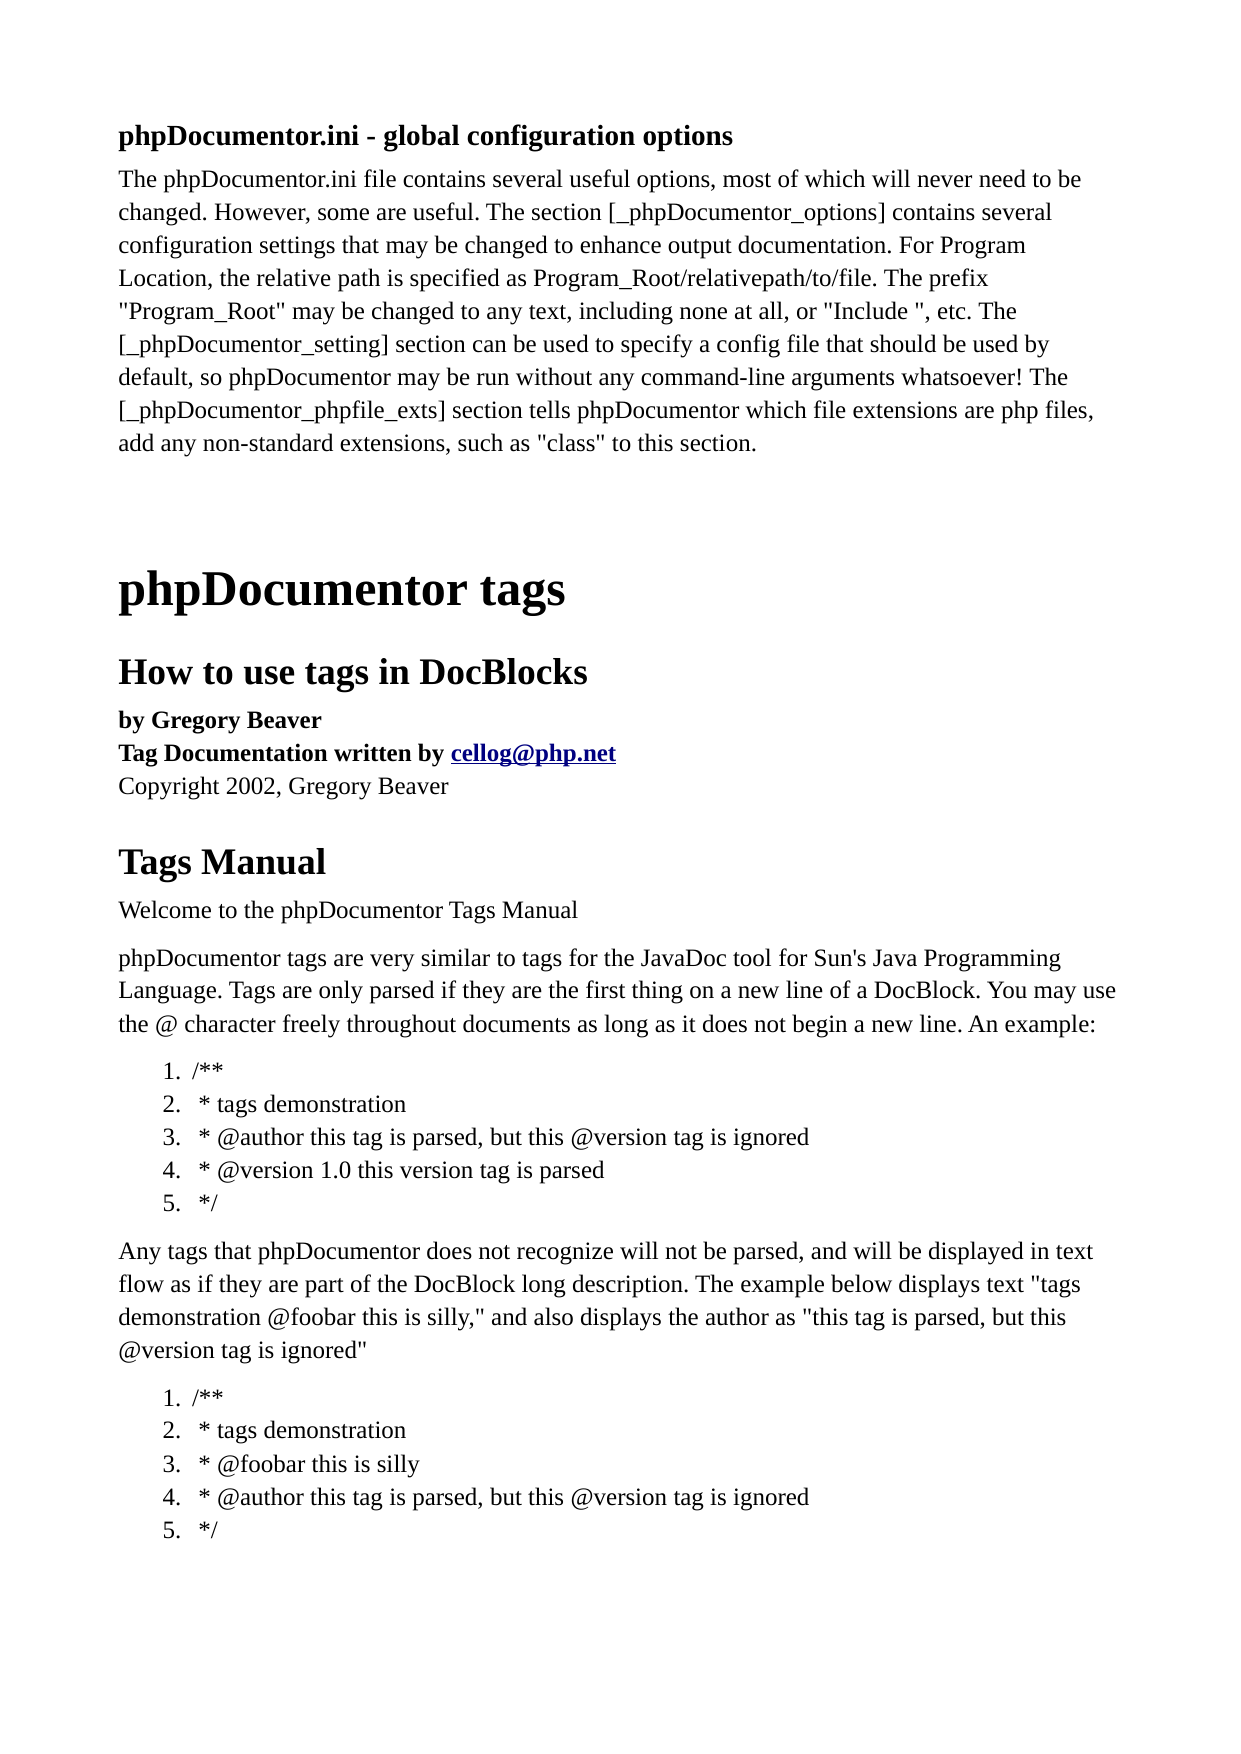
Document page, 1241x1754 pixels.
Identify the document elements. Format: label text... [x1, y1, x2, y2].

text phpDocumentor tags are very similar to tags for the JavaDoc tool for Sun's Java Programming Language. Tags are only parsed if they are the first thing on a new line of a DocBlock. You may use the @ character freely throughout documents as long as it does not begin a new line. An example: [118, 943, 1122, 1037]
text Any tags that phpDocumentor does not recognize will not be parsed, and will be displayed in text flow as if they are part of the DocBlock long description. The example below displays text "tags demonstration @foobar this is silly," and also displays the author as "this tag is parsed, but this @version tag is ignored" [118, 1236, 1122, 1364]
list * @foobar this is silly [162, 1449, 1122, 1477]
list * tags demonstration [162, 1089, 1122, 1118]
list /** [162, 1056, 1122, 1085]
list */ [162, 1515, 1122, 1543]
list * @author this tag is parsed, but this @version tag is ignored [162, 1482, 1122, 1510]
list */ [162, 1188, 1122, 1217]
text Copyright 2002, Gregory Beaver [118, 771, 1122, 800]
text by Gregory Beaver [118, 705, 1122, 734]
text Tag Documentation written by cellog@php.net [118, 738, 1122, 767]
text The phpDocumentor.ini file contains several useful options, most of which will never need to be changed. However, some are useful. The section [_phpDocumentor_options] contains several configuration settings that may be changed to enhance output documentation. For Program Location, the relative path is specified as Program_Root/relativepath/to/file. The prefix "Program_Root" may be changed to any text, including none at all, or "Include ", etc. The [_phpDocumentor_setting] section can be used to specify a config file that should be used by default, so phpDocumentor may be run without any command-line arguments whatsoever! The [_phpDocumentor_phpfile_exts] section tells phpDocumentor which file extensions are php files, add any non-standard extensions, such as "class" to this section. [118, 164, 1122, 457]
text Welcome to the phpDocumentor Tags Manual [118, 895, 1122, 924]
list /** [162, 1383, 1122, 1411]
subtitle How to use tags in DocBlocks [118, 649, 1122, 692]
list * tags demonstration [162, 1416, 1122, 1444]
list * @version 1.0 this version tag is parsed [162, 1155, 1122, 1184]
subtitle Tags Manual [118, 839, 1122, 882]
subtitle phpDocumentor.ini - global configuration options [118, 118, 1122, 152]
subtitle phpDocumentor tags [118, 558, 1122, 616]
list * @author this tag is parsed, but this @version tag is ignored [162, 1122, 1122, 1151]
